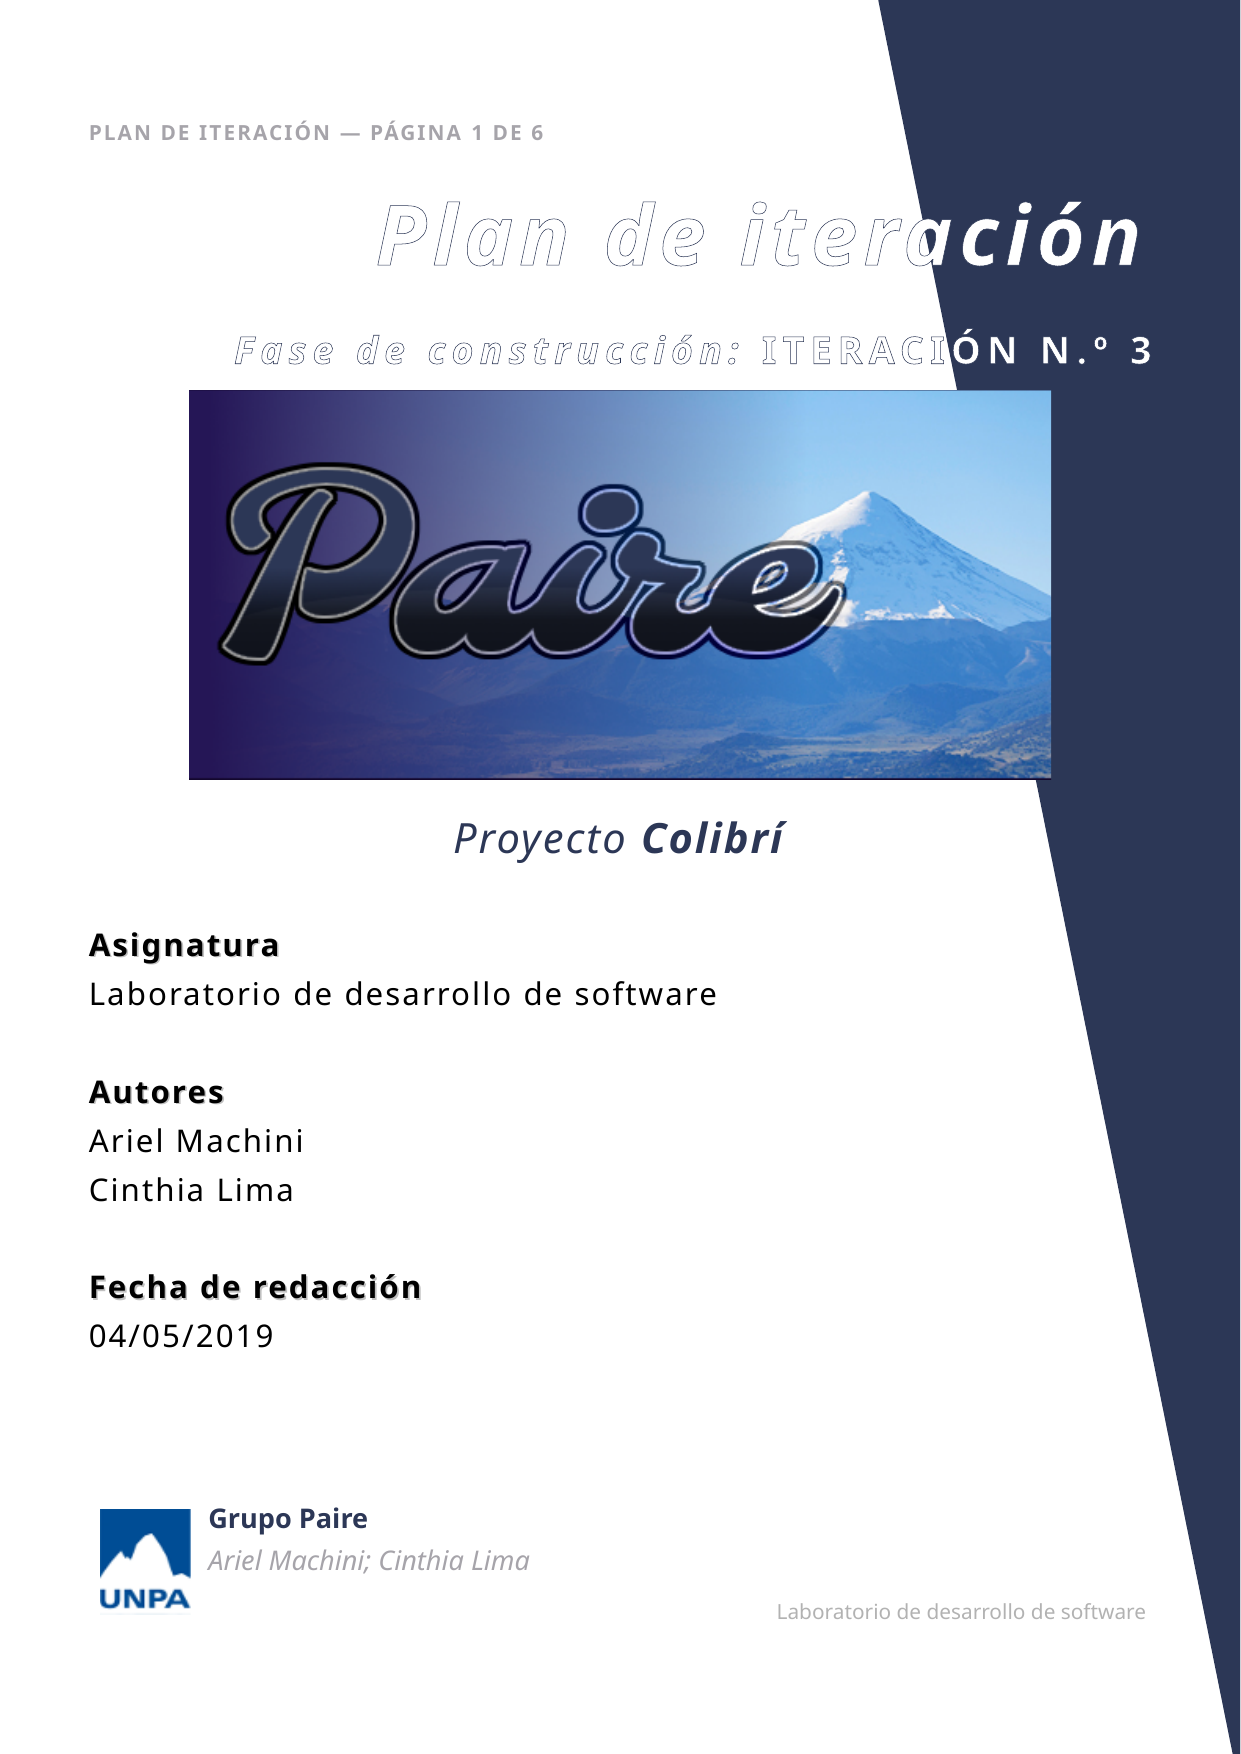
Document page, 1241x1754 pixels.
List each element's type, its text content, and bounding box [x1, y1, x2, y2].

text Laboratorio de desarrollo de software [88, 972, 1082, 1014]
picture [100, 1509, 191, 1615]
text 04/05/2019 [88, 1314, 1152, 1357]
text Fecha de redacción [88, 1265, 1142, 1308]
text Proyecto Colibrí [88, 808, 1052, 865]
text Autores [88, 1069, 1102, 1112]
text Asignatura [88, 923, 1073, 965]
text Cinthia Lima [88, 1167, 1122, 1210]
text Ariel Machini [88, 1118, 1112, 1161]
text Plan de iteración [88, 176, 936, 289]
picture [189, 390, 1052, 780]
text Fase de construcción: ITERACIÓN N.º 3 [88, 324, 953, 375]
